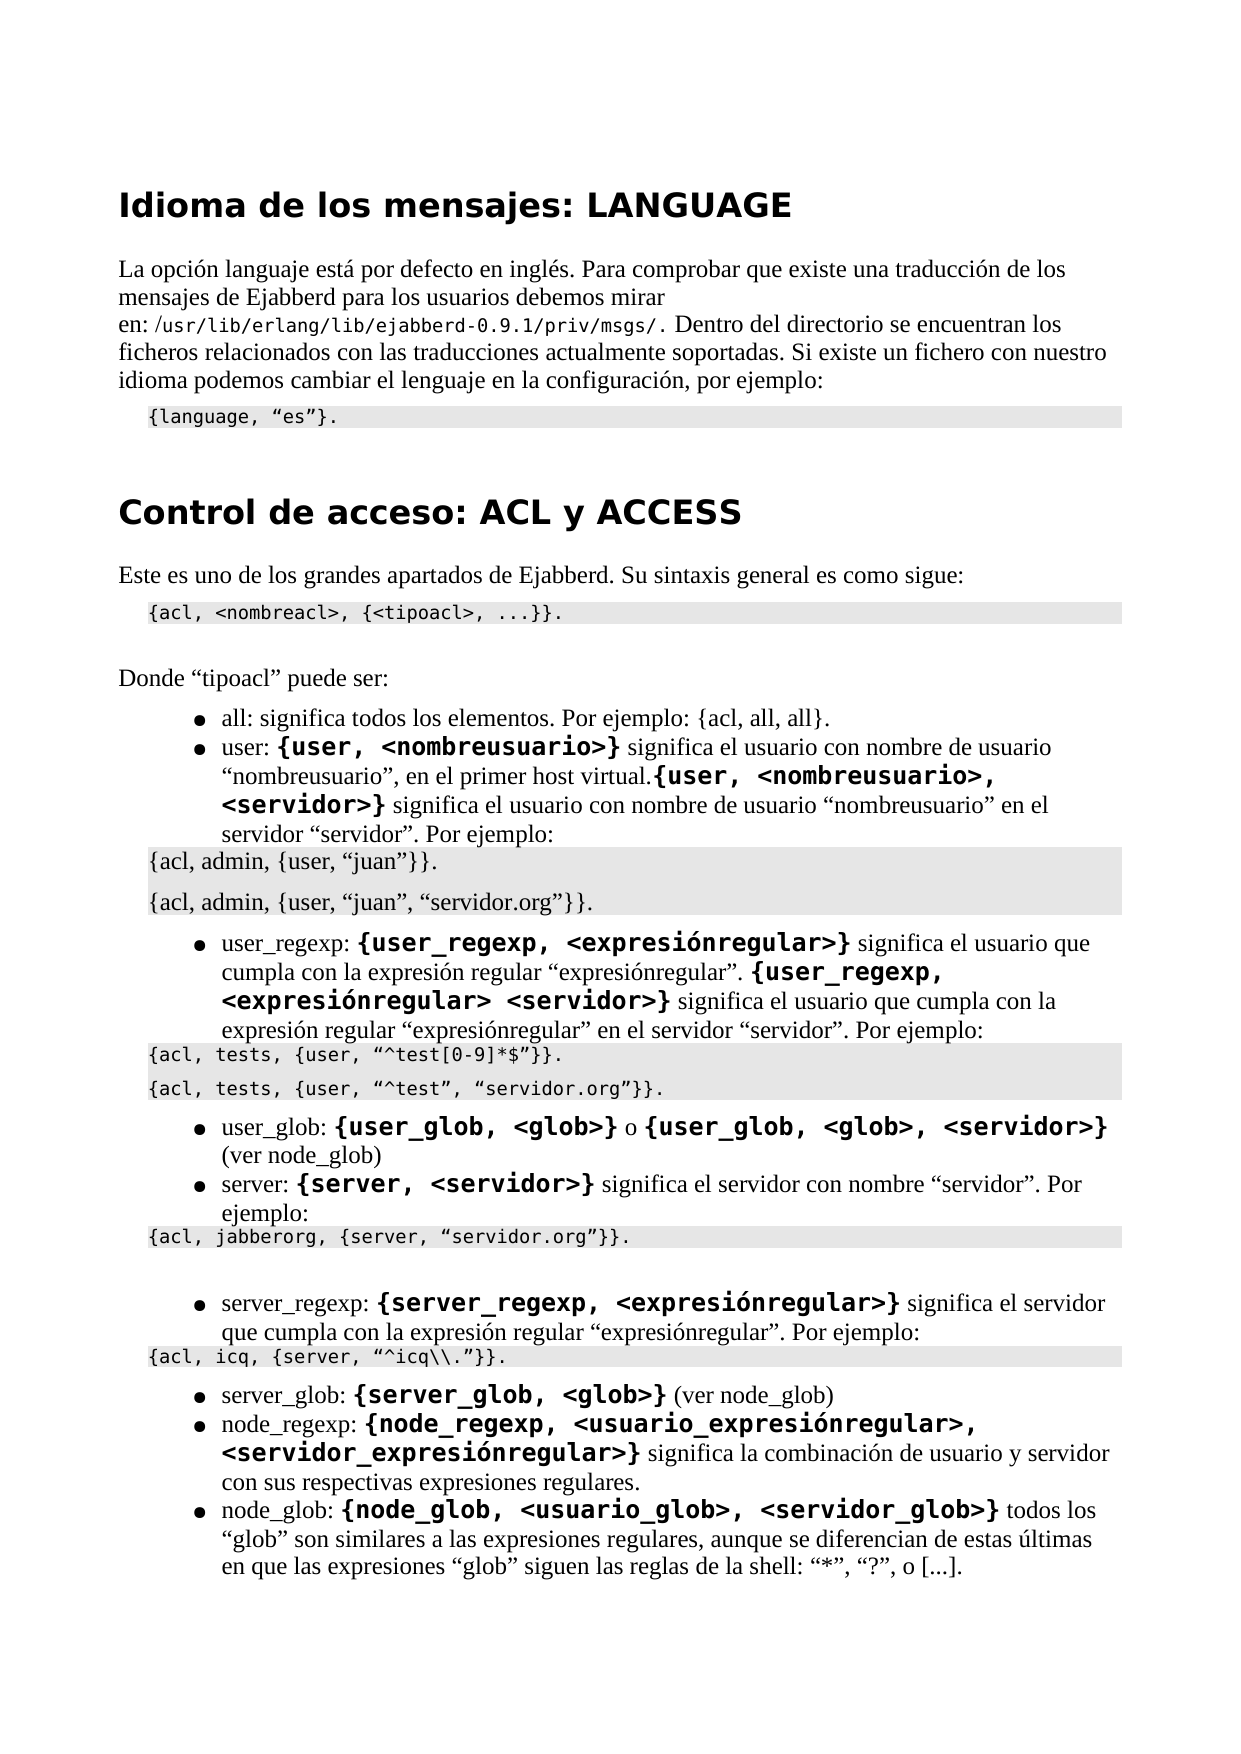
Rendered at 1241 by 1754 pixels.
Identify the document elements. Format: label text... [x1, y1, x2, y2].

text {acl, admin, {user, “juan”}}. [148, 847, 1122, 875]
text Este es uno de los grandes apartados de Ejabberd. Su sintaxis general es como sigue: [118, 562, 1122, 589]
list server: {server, <servidor>} significa el servidor con nombre “servidor”. Por ejemplo: [192, 1169, 1122, 1226]
text {language, “es”}. [148, 406, 1122, 428]
list server_glob: {server_glob, <glob>} (ver node_glob) [192, 1380, 1122, 1409]
list user_regexp: {user_regexp, <expresiónregular>} significa el usuario que cumpla con la expresión regular “expresiónregular”. {user_regexp, <expresiónregular> <servidor>} significa el usuario que cumpla con la expresión regular “expresiónregular” en el servidor “servidor”. Por ejemplo: [192, 928, 1122, 1043]
list user: {user, <nombreusuario>} significa el usuario con nombre de usuario “nombreusuario”, en el primer host virtual.{user, <nombreusuario>, <servidor>} significa el usuario con nombre de usuario “nombreusuario” en el servidor “servidor”. Por ejemplo: [192, 732, 1122, 847]
text {acl, icq, {server, “^icq\\.”}}. [148, 1346, 1122, 1367]
list node_regexp: {node_regexp, <usuario_expresiónregular>, <servidor_expresiónregular>} significa la combinación de usuario y servidor con sus respectivas expresiones regulares. [192, 1409, 1122, 1496]
text {acl, <nombreacl>, {<tipoacl>, ...}}. [148, 602, 1122, 624]
text {acl, jabberorg, {server, “servidor.org”}}. [148, 1226, 1122, 1248]
text {acl, tests, {user, “^test[0-9]*$”}}. [148, 1043, 1122, 1065]
text Control de acceso: ACL y ACCESS [118, 493, 1122, 532]
text {acl, admin, {user, “juan”, “servidor.org”}}. [148, 888, 1122, 915]
text La opción languaje está por defecto en inglés. Para comprobar que existe una traducción de los mensajes de Ejabberd para los usuarios debemos mirar en: /usr/lib/erlang/lib/ejabberd-0.9.1/priv/msgs/. Dentro del directorio se encuentran los ficheros relacionados con las traducciones actualmente soportadas. Si existe un fichero con nuestro idioma podemos cambiar el lenguaje en la configuración, por ejemplo: [118, 255, 1122, 393]
list server_regexp: {server_regexp, <expresiónregular>} significa el servidor que cumpla con la expresión regular “expresiónregular”. Por ejemplo: [192, 1288, 1122, 1346]
text {acl, tests, {user, “^test”, “servidor.org”}}. [148, 1078, 1122, 1100]
list user_glob: {user_glob, <glob>} o {user_glob, <glob>, <servidor>} (ver node_glob) [192, 1112, 1122, 1169]
text Donde “tipoacl” puede ser: [118, 664, 1122, 692]
list all: significa todos los elementos. Por ejemplo: {acl, all, all}. [192, 704, 1122, 732]
list node_glob: {node_glob, <usuario_glob>, <servidor_glob>} todos los “glob” son similares a las expresiones regulares, aunque se diferencian de estas últimas en que las expresiones “glob” siguen las reglas de la shell: “*”, “?”, o [...]. [192, 1496, 1122, 1580]
subtitle Idioma de los mensajes: LANGUAGE [118, 187, 1122, 226]
